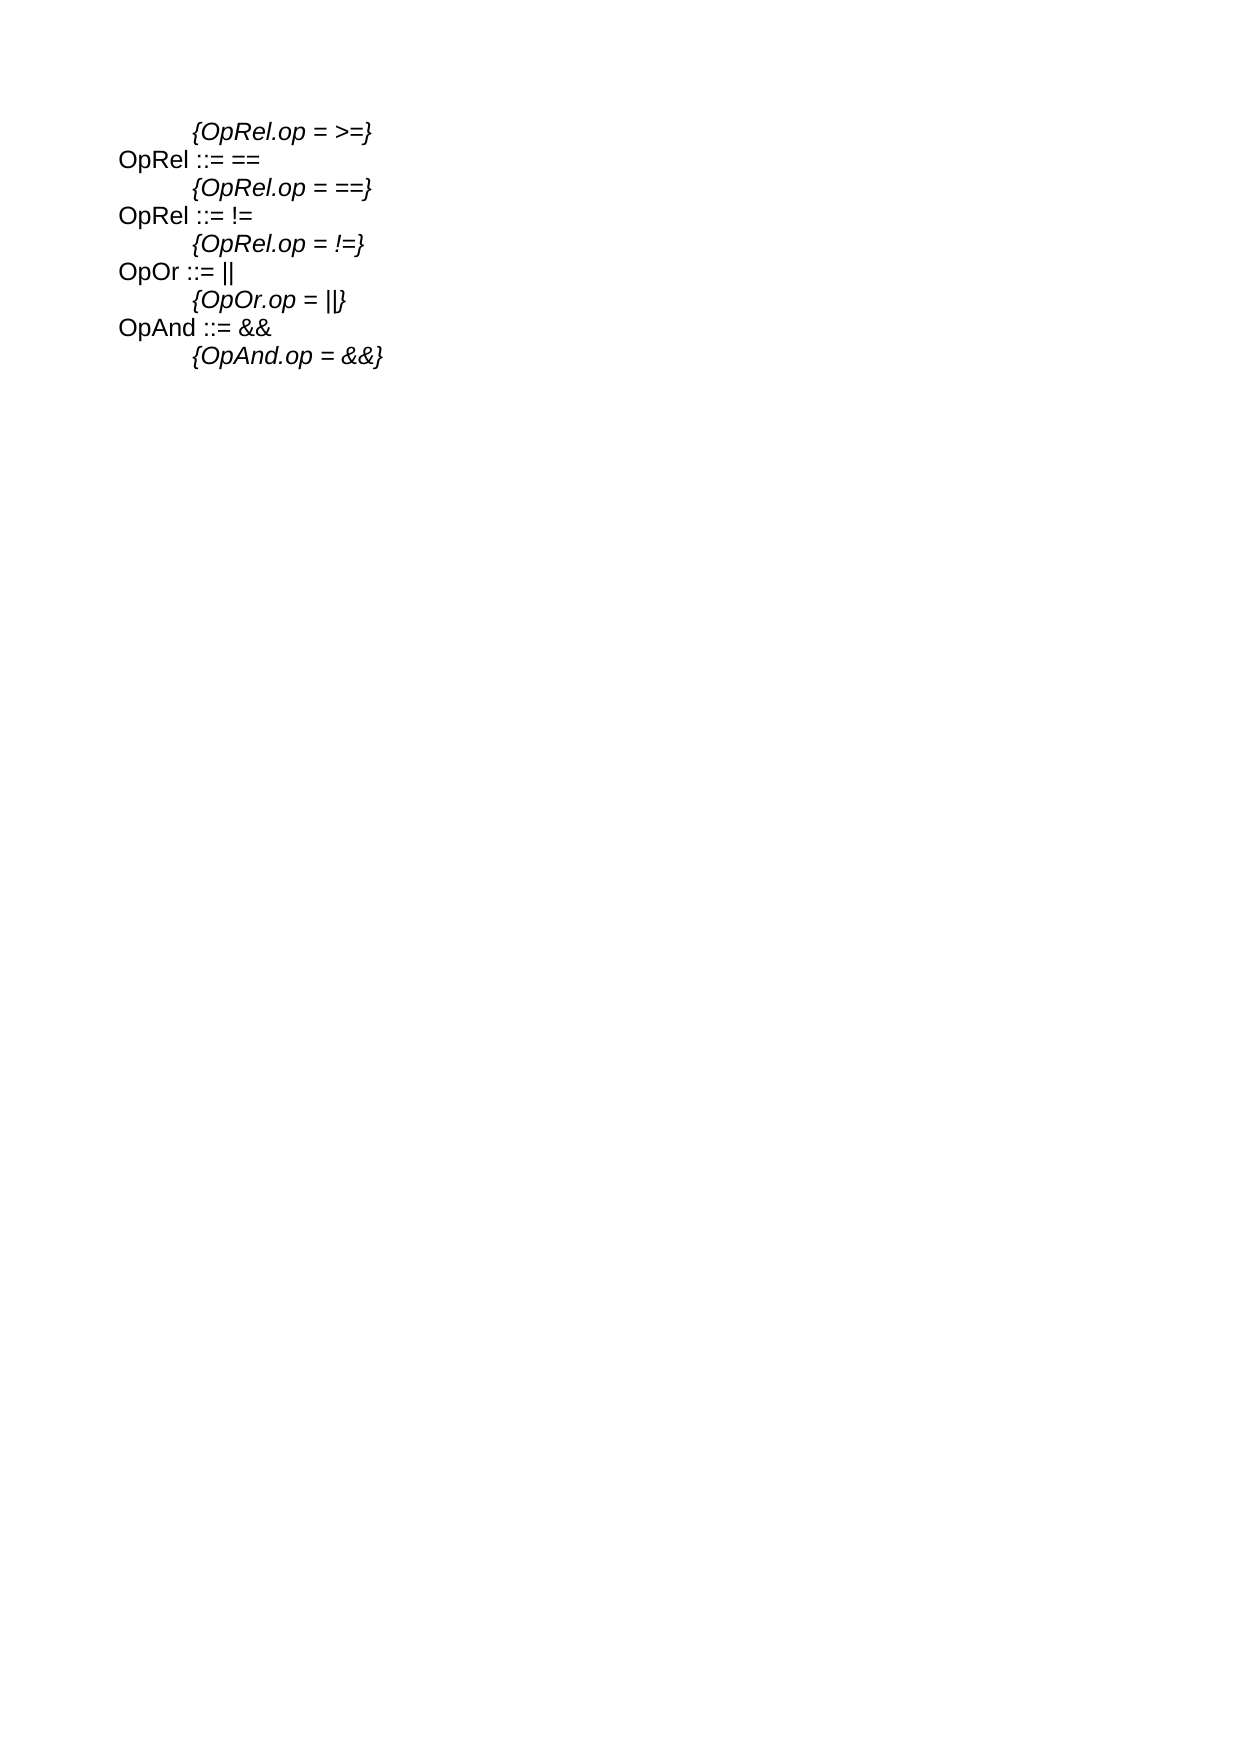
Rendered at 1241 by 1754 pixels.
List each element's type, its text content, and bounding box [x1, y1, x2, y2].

text {OpAnd.op = &&} [118, 341, 1122, 369]
text {OpOr.op = ||} [118, 286, 1122, 313]
text {OpRel.op = ==} [118, 174, 1122, 202]
text {OpRel.op = !=} [118, 230, 1122, 258]
text OpOr ::= || [118, 258, 1122, 286]
text OpRel ::= == [118, 146, 1122, 174]
text OpRel ::= != [118, 202, 1122, 230]
text {OpRel.op = >=} [118, 118, 1122, 146]
text OpAnd ::= && [118, 313, 1122, 341]
